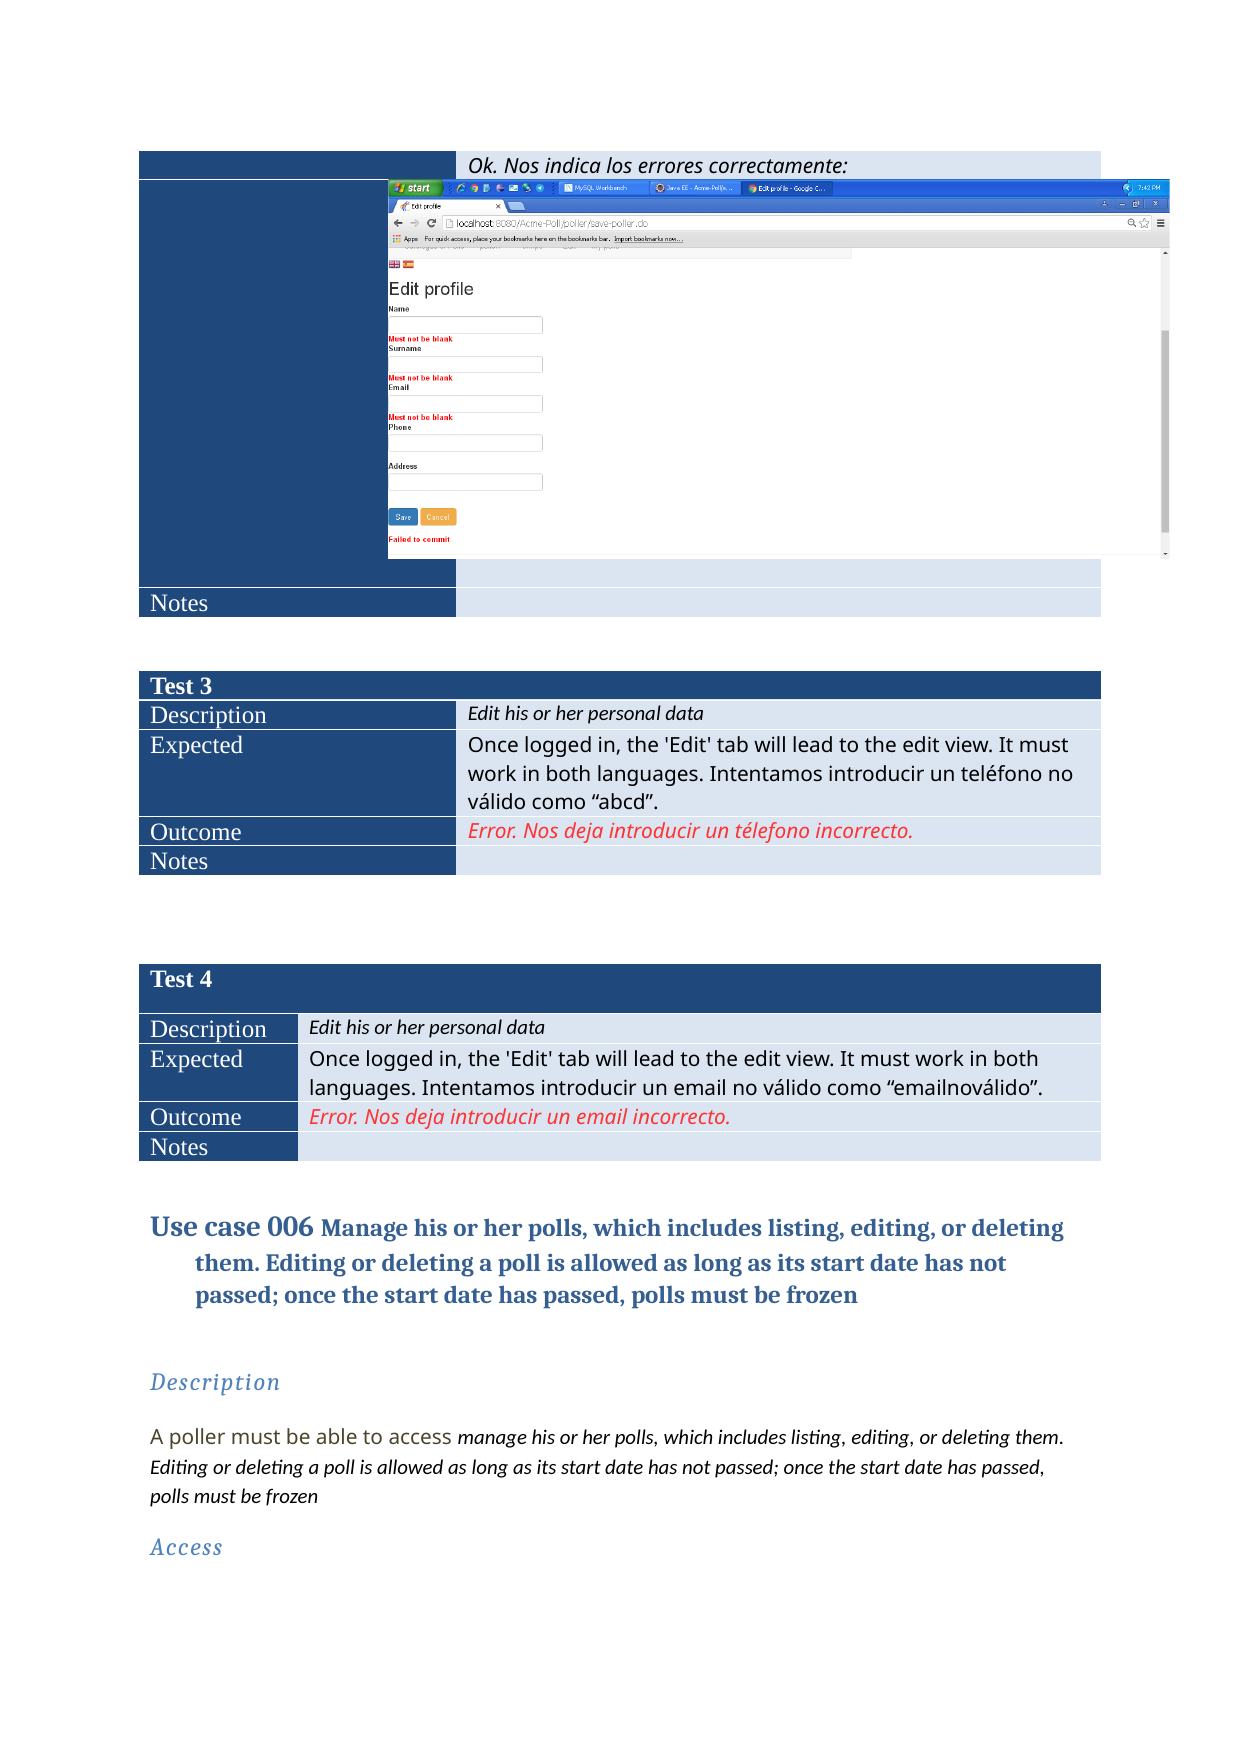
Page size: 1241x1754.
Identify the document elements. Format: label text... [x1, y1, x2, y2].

table_cell Edit his or her personal data [456, 701, 1101, 729]
table_cell Error. Nos deja introducir un télefono incorrecto. [456, 817, 1101, 845]
table_cell Ok. Nos indica los errores correctamente: [456, 151, 1101, 179]
table_cell [298, 1132, 1101, 1161]
table_cell Outcome [139, 817, 456, 845]
table_cell [139, 180, 456, 587]
table_cell Notes [139, 1132, 298, 1161]
table_cell Error. Nos deja introducir un email incorrecto. [298, 1102, 1101, 1131]
table_cell Once logged in, the 'Edit' tab will lead to the edit view. It must work in both languages. Intentamos introducir un email no válido como “emailnoválido”. [298, 1044, 1101, 1101]
table_cell [456, 846, 1101, 875]
table_cell Expected [139, 1044, 298, 1101]
table_cell [456, 588, 1101, 617]
table_header Test 4 [139, 964, 620, 1013]
table_cell [456, 559, 1101, 587]
text A poller must be able to access manage his or her polls, which includes listing, editing, or deleting them. Editing or deleting a poll is allowed as long as its start date has not passed; once the start date has passed, polls must be frozen [150, 1422, 1090, 1508]
table_cell Description [139, 701, 456, 729]
table_cell Expected [139, 730, 456, 816]
table_cell Once logged in, the 'Edit' tab will lead to the edit view. It must work in both languages. Intentamos introducir un teléfono no válido como “abcd”. [456, 730, 1101, 816]
subtitle Access [150, 1533, 1090, 1562]
table_header Test 3 [139, 671, 1101, 699]
table_cell Notes [139, 846, 456, 875]
table_cell [139, 151, 456, 179]
table_cell Edit his or her personal data [298, 1014, 1101, 1043]
table_cell Description [139, 1014, 298, 1043]
table_header [620, 964, 1101, 1013]
table_cell Notes [139, 588, 456, 617]
subtitle Description [150, 1368, 1090, 1397]
picture [388, 179, 1170, 559]
subtitle Use case 006 Manage his or her polls, which includes listing, editing, or deleting them. Editing or deleting a poll is allowed as long as its start date has not passed; once the start date has passed, polls must be frozen [150, 1211, 1090, 1310]
table_cell Outcome [139, 1102, 298, 1131]
